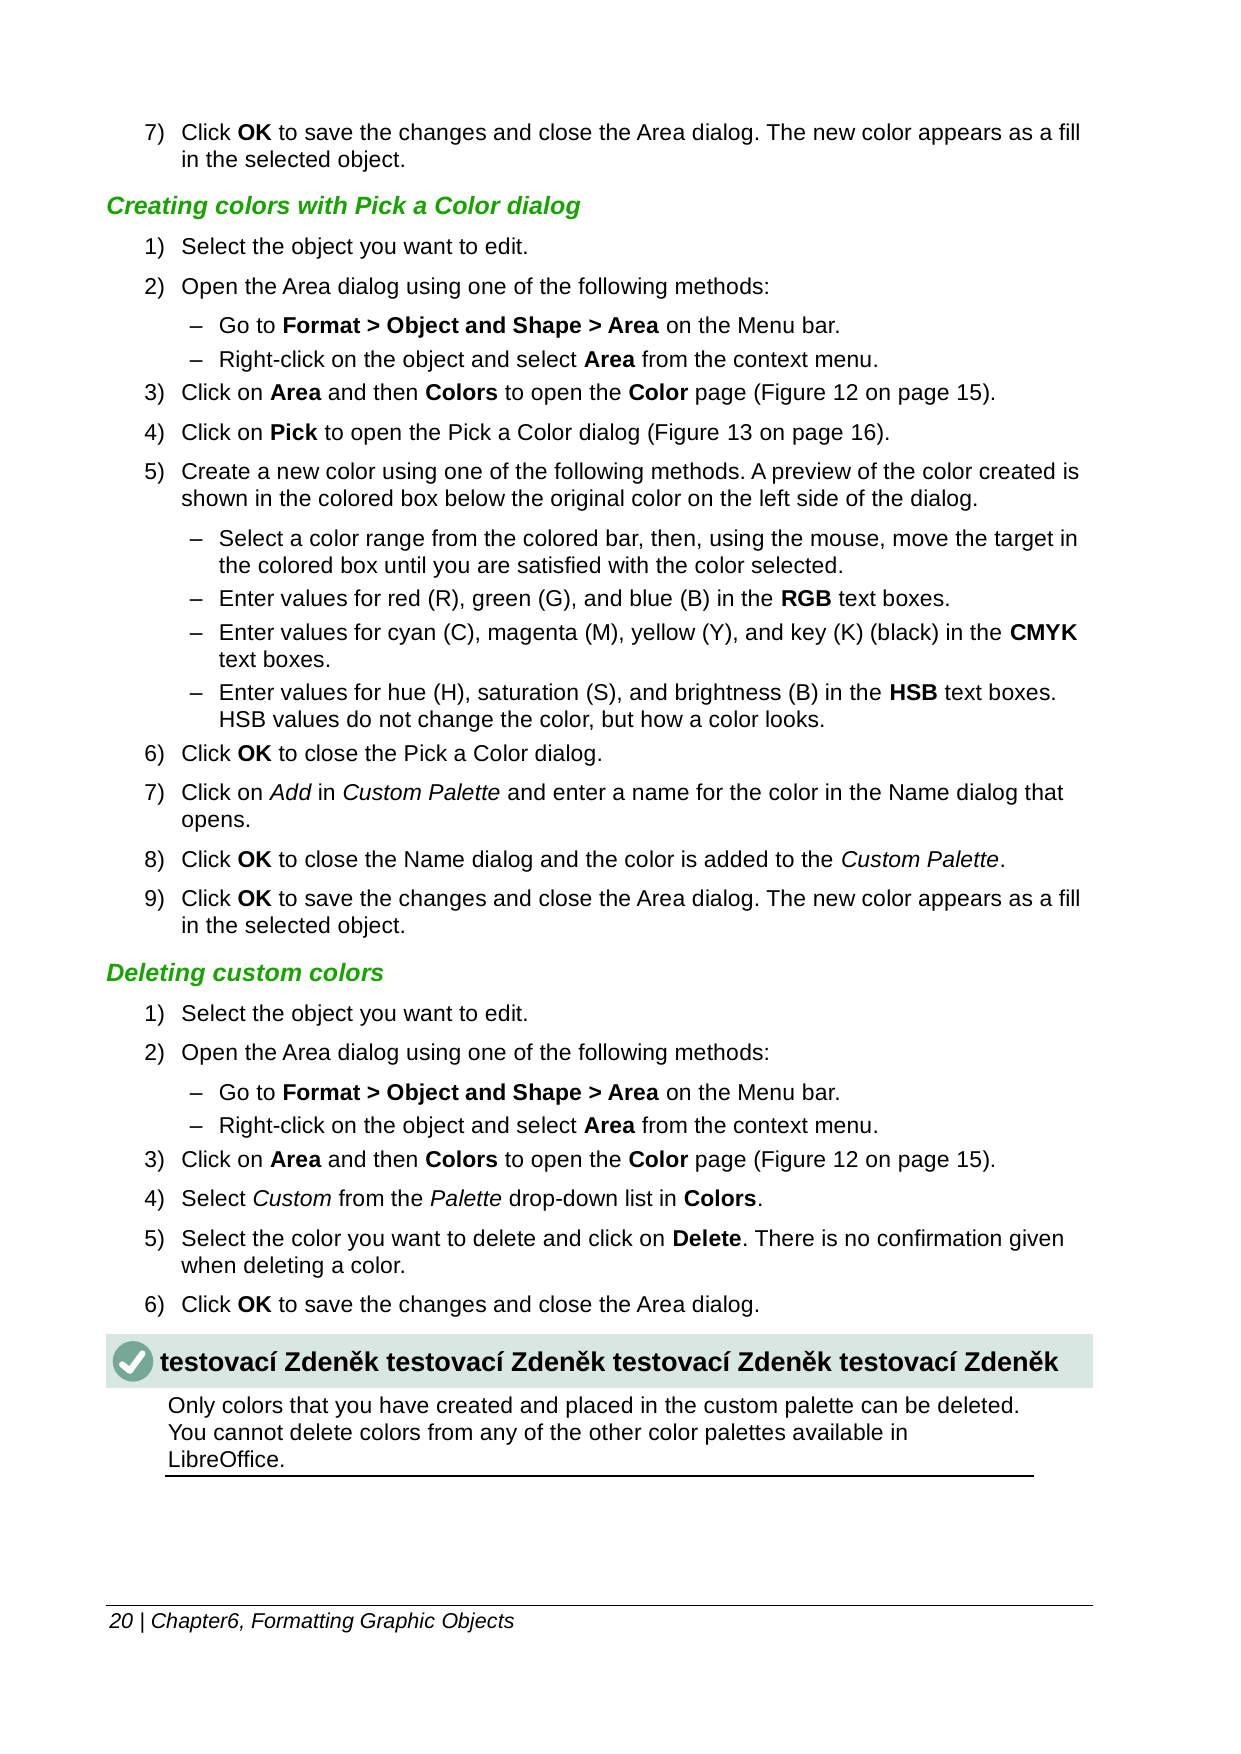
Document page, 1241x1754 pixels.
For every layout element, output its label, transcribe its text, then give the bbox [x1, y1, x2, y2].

list Select the object you want to edit. [164, 233, 1093, 260]
list Click OK to save the changes and close the Area dialog. The new color appears as a fill in the selected object. [164, 118, 1093, 172]
list Click OK to close the Pick a Color dialog. [164, 739, 1093, 766]
subtitle Creating colors with Pick a Color dialog [106, 191, 1093, 220]
list Select Custom from the Palette drop-down list in Colors. [164, 1184, 1093, 1212]
list Click OK to close the Name dialog and the color is added to the Custom Palette. [164, 845, 1093, 872]
list Create a new color using one of the following methods. A preview of the color created is shown in the colored box below the original color on the left side of the dialog. [164, 458, 1093, 512]
list Open the Area dialog using one of the following methods: [164, 272, 1093, 299]
list Click on Area and then Colors to open the Color page (Figure 12 on page 14). [164, 378, 1093, 406]
list Click OK to save the changes and close the Area dialog. [164, 1291, 1093, 1318]
list Click OK to save the changes and close the Area dialog. The new color appears as a fill in the selected object. [164, 885, 1093, 939]
list Right-click on the object and select Area from the context menu. [189, 345, 1093, 372]
list Right-click on the object and select Area from the context menu. [189, 1112, 1093, 1139]
list Select the color you want to delete and click on Delete. There is no confirmation given when deleting a color. [164, 1224, 1093, 1278]
list Go to Format > Object and Shape > Area on the Menu bar. [189, 1078, 1093, 1105]
list Click on Area and then Colors to open the Color page (Figure 12 on page 14). [164, 1145, 1093, 1172]
subtitle Deleting custom colors [106, 958, 1093, 987]
list Go to Format > Object and Shape > Area on the Menu bar. [189, 312, 1093, 339]
list Select a color range from the colored bar, then, using the mouse, move the target in the colored box until you are satisfied with the color selected. [189, 524, 1093, 578]
list Click on Add in Custom Palette and enter a name for the color in the Name dialog that opens. [164, 778, 1093, 833]
subtitle testovací Zdeněk testovací Zdeněk testovací Zdeněk testovací Zdeněk [106, 1334, 1093, 1388]
list Open the Area dialog using one of the following methods: [164, 1039, 1093, 1066]
list Select the object you want to edit. [164, 999, 1093, 1026]
list Click on Pick to open the Pick a Color dialog (Figure 13 on page 15). [164, 418, 1093, 445]
list Enter values for hue (H), saturation (S), and brightness (B) in the HSB text boxes. HSB values do not change the color, but how a color looks. [189, 678, 1093, 733]
list Enter values for red (R), green (G), and blue (B) in the RGB text boxes. [189, 585, 1093, 612]
text Only colors that you have created and placed in the custom palette can be deleted. You cannot delete colors from any of the other color palettes available in LibreOffice. [164, 1388, 1034, 1477]
list Enter values for cyan (C), magenta (M), yellow (Y), and key (K) (black) in the CMYK text boxes. [189, 618, 1093, 672]
